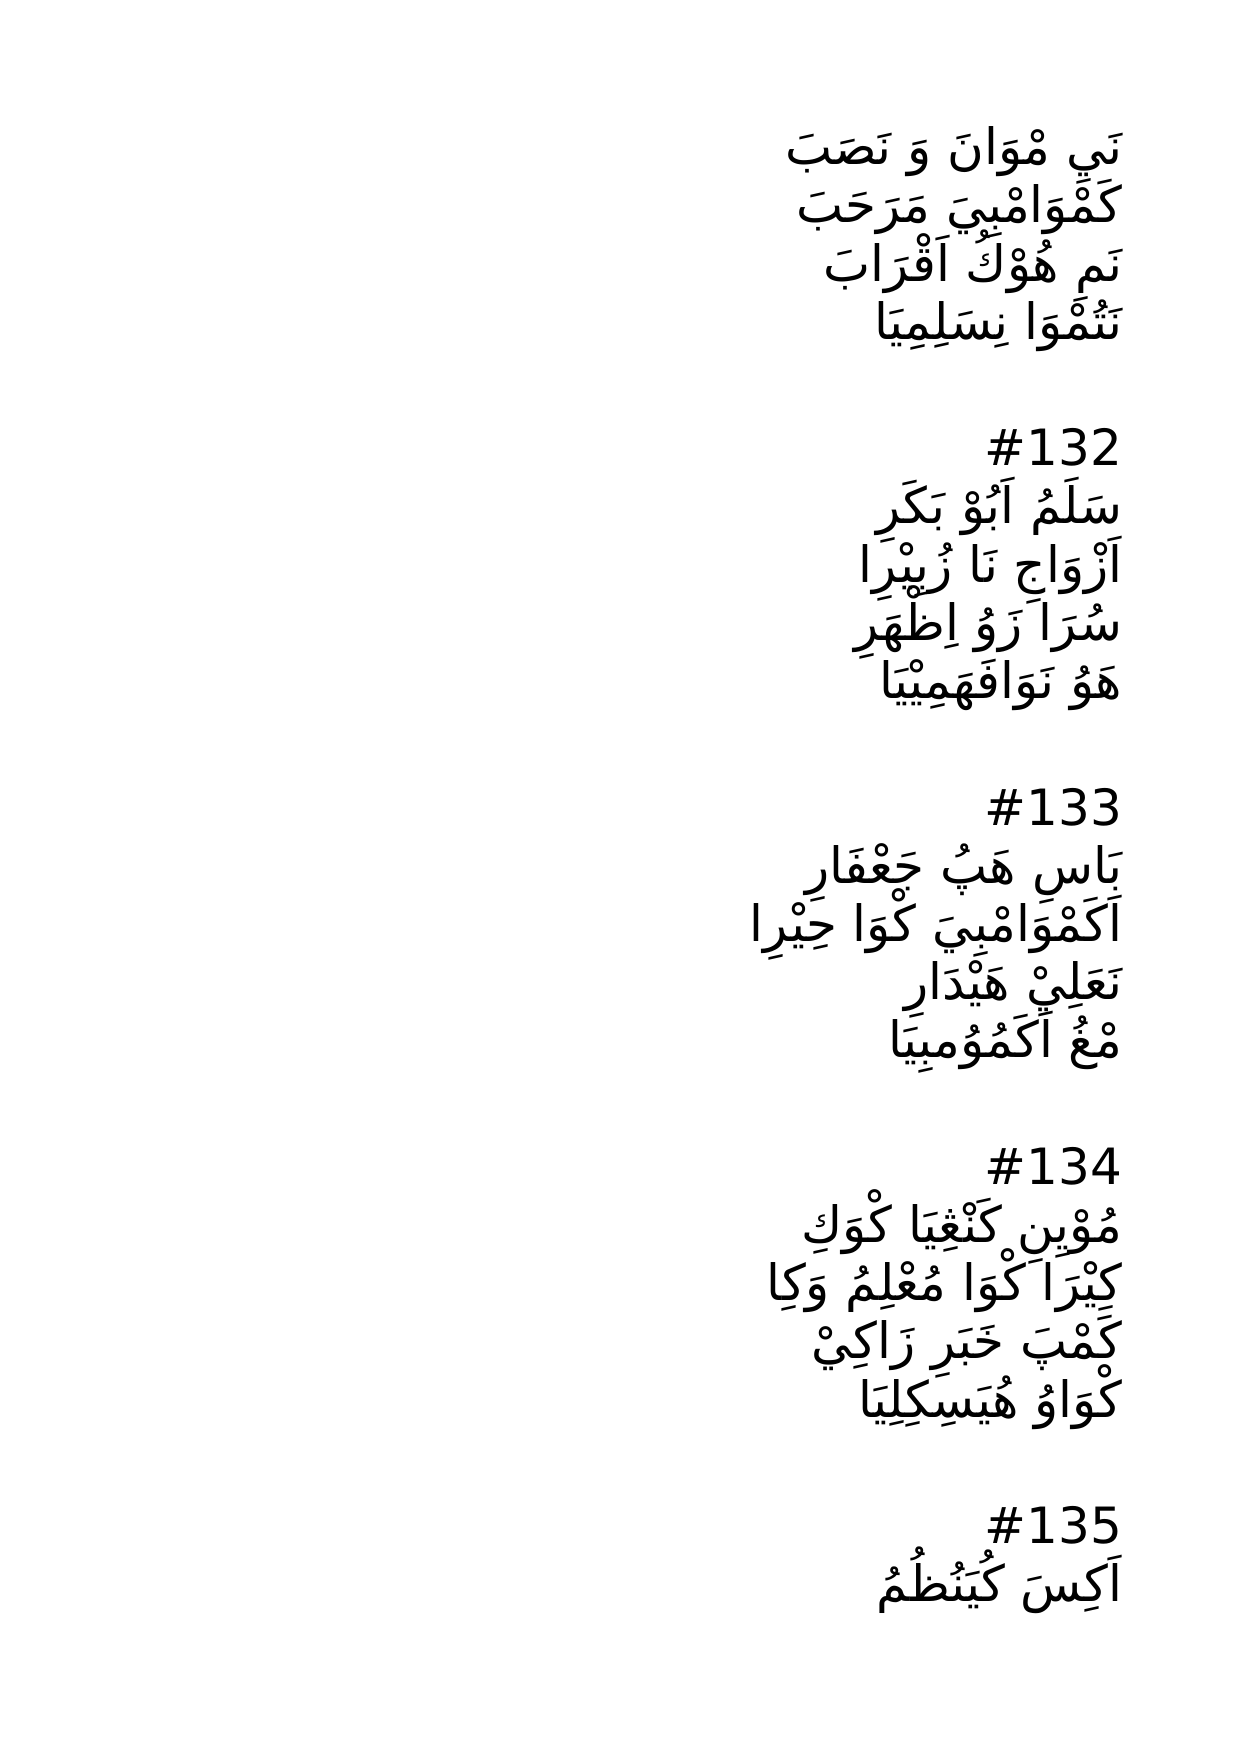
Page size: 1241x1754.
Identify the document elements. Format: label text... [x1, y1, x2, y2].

text كْوَاوُ هُيَسِكِلِيَا [118, 1371, 1122, 1429]
text #135 [118, 1497, 1122, 1555]
text مُوْيِنِ كَنْڠِيَا كْوَكِ [118, 1196, 1122, 1254]
text كِيْرَا كْوَا مُعْلِمُ وَكِا [118, 1254, 1122, 1312]
text اَكَمْوَامْبِيَ كْوَا حِيْرِا [118, 895, 1122, 953]
text اَكِسَ كُيَنُظُمُ [118, 1555, 1122, 1613]
text نَعَلِيْ هَيْدَارِ [118, 953, 1122, 1011]
text نَتُمْوَا نِسَلِمِيَا [118, 293, 1122, 351]
text #134 [118, 1138, 1122, 1196]
text كَمْوَامْبِيَ مَرَحَبَ [118, 176, 1122, 234]
text #133 [118, 778, 1122, 837]
text هَوُ نَوَافَهَمِيْيَا [118, 652, 1122, 710]
text نَيِ مْوَانَ وَ نَصَبَ [118, 118, 1122, 176]
text اَزْوَاجِ نَا زُبِيْرِا [118, 536, 1122, 594]
text سُرَا زَوُ اِظْهَرِ [118, 594, 1122, 652]
text نَمِ هُوْكُ اَقْرَابَ [118, 234, 1122, 293]
text سَلَمُ اَبُوْ بَكَرِ [118, 477, 1122, 536]
text كَمْپَ خَبَرِ زَاكِيْ [118, 1312, 1122, 1371]
text #132 [118, 419, 1122, 477]
text بَاسِ هَپُ جَعْفَارِ [118, 837, 1122, 895]
text مْغُ اَكَمُوُمبِيَا [118, 1011, 1122, 1069]
